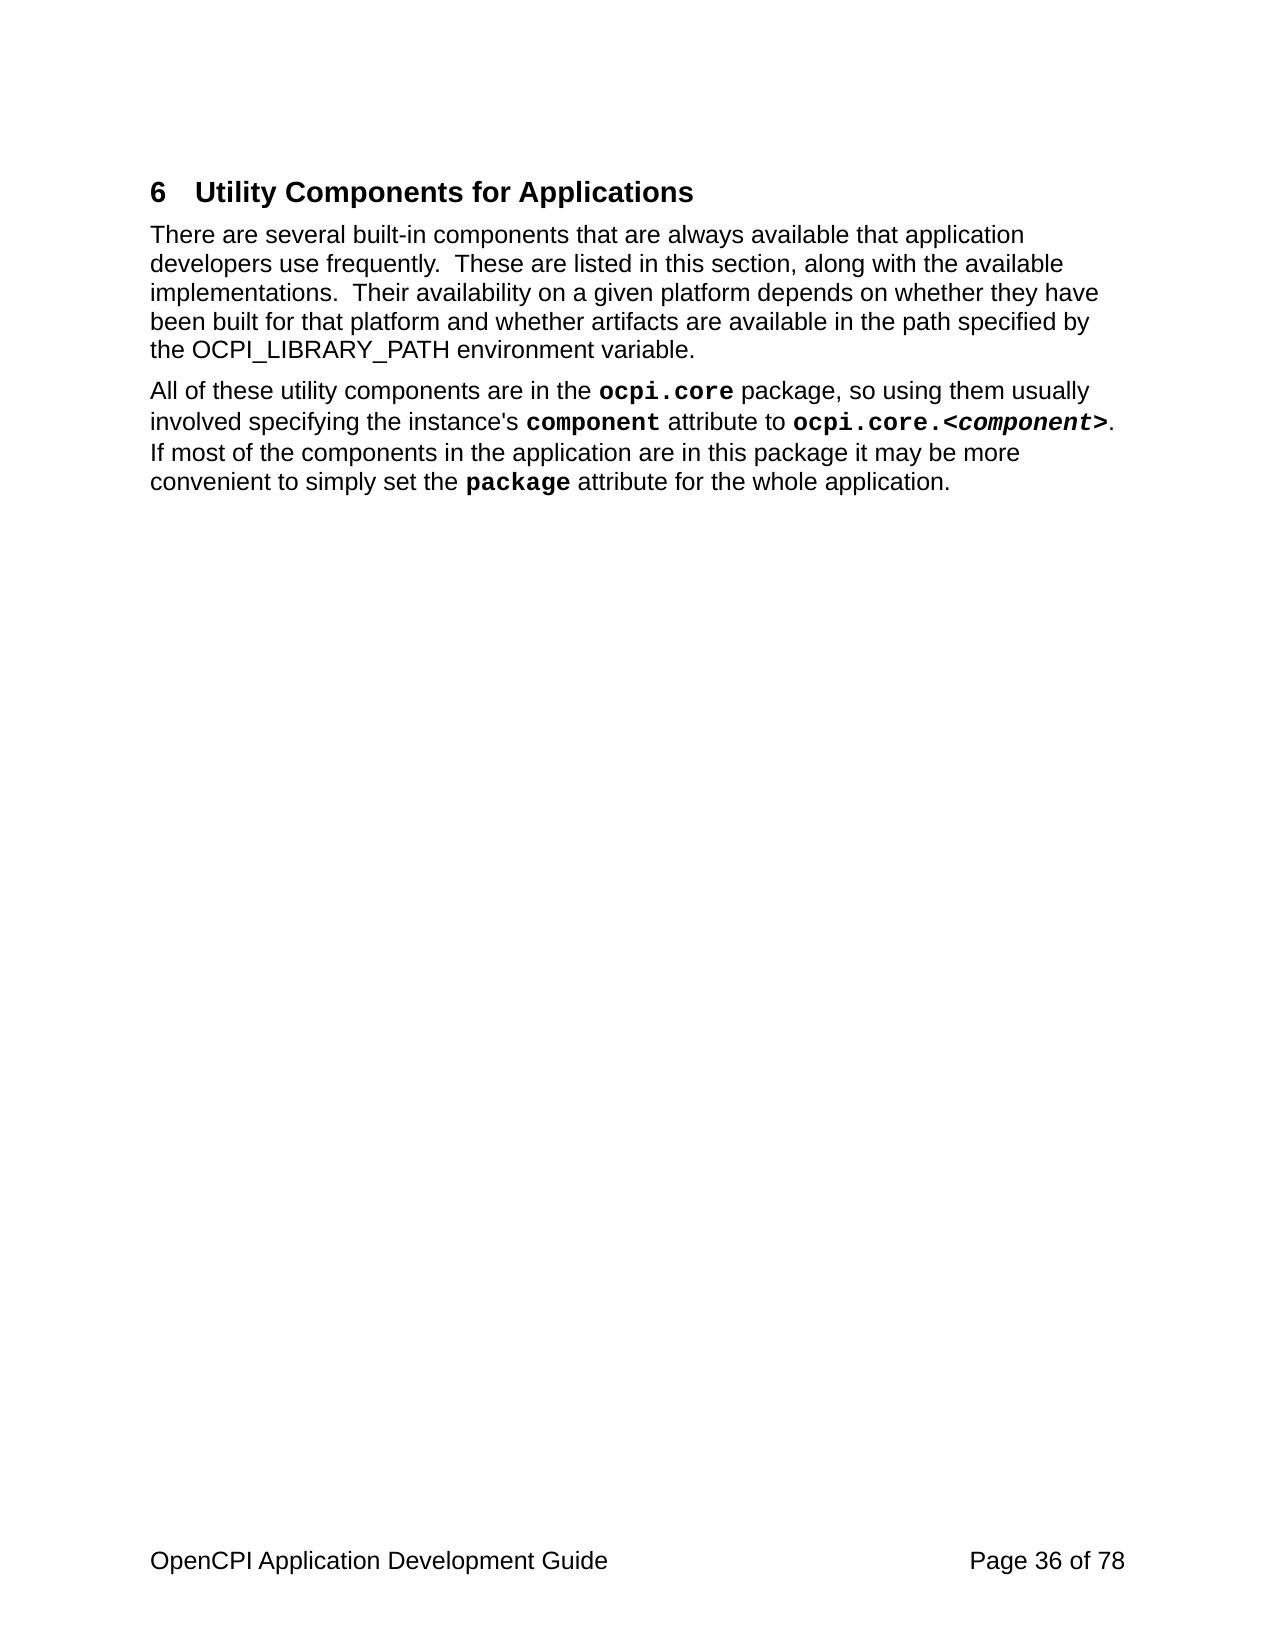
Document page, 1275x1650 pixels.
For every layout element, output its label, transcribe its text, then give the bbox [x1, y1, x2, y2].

subtitle Utility Components for Applications [150, 175, 1125, 208]
text There are several built-in components that are always available that application developers use frequently. These are listed in this section, along with the available implementations. Their availability on a given platform depends on whether they have been built for that platform and whether artifacts are available in the path specified by the OCPI_LIBRARY_PATH environment variable. [150, 221, 1125, 364]
text All of these utility components are in the ocpi.core package, so using them usually involved specifying the instance's component attribute to ocpi.core.<component>. If most of the components in the application are in this package it may be more convenient to simply set the package attribute for the whole application. [150, 376, 1125, 498]
